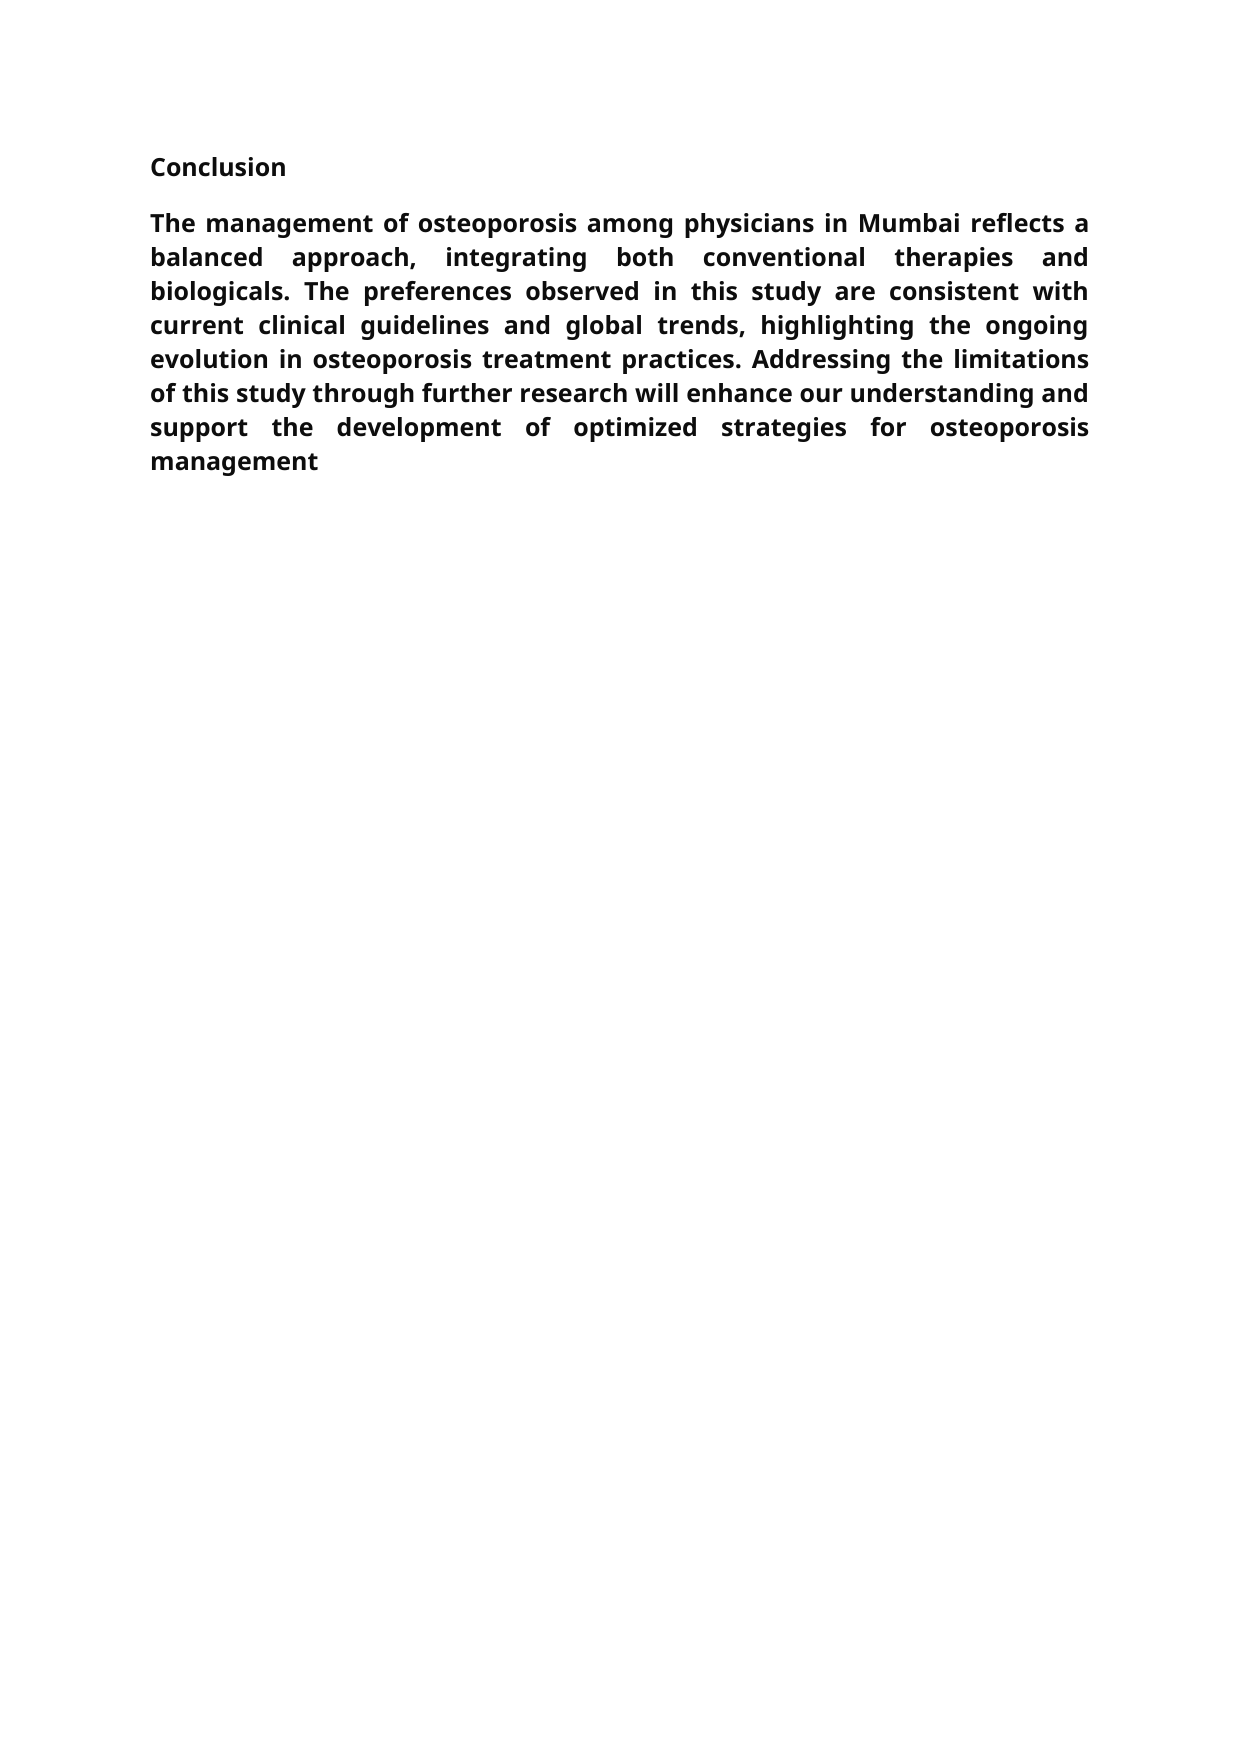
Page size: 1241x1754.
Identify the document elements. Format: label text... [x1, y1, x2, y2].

text The management of osteoporosis among physicians in Mumbai reflects a balanced approach, integrating both conventional therapies and biologicals. The preferences observed in this study are consistent with current clinical guidelines and global trends, highlighting the ongoing evolution in osteoporosis treatment practices. Addressing the limitations of this study through further research will enhance our understanding and support the development of optimized strategies for osteoporosis management [150, 205, 1090, 478]
subtitle Conclusion [150, 150, 1090, 184]
